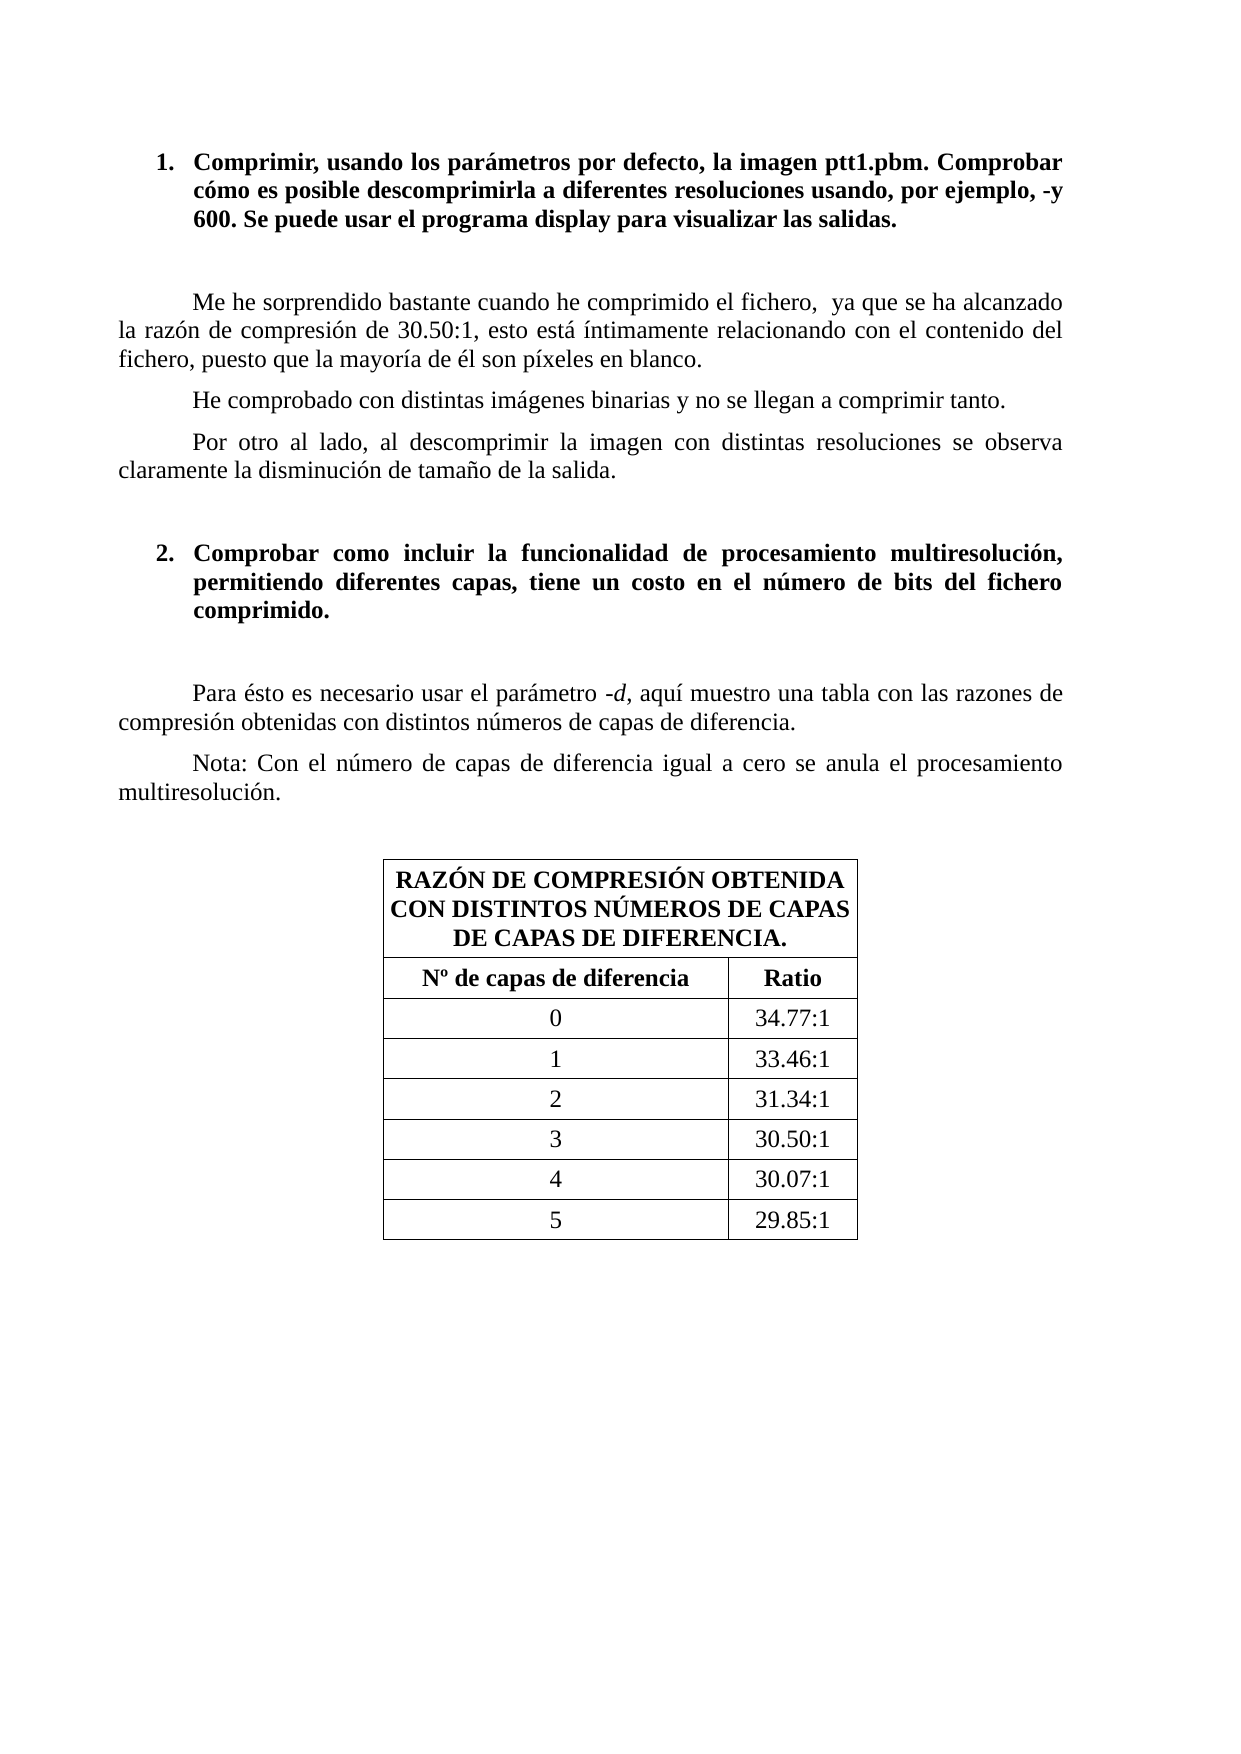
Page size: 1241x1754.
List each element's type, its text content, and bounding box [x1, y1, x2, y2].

table_cell 4 [384, 1160, 728, 1199]
text He comprobado con distintas imágenes binarias y no se llegan a comprimir tanto. [118, 386, 1064, 414]
text Por otro al lado, al descomprimir la imagen con distintas resoluciones se observa claramente la disminución de tamaño de la salida. [118, 427, 1064, 484]
text Para ésto es necesario usar el parámetro -d, aquí muestro una tabla con las razones de compresión obtenidas con distintos números de capas de diferencia. [118, 678, 1064, 736]
table_cell 5 [384, 1200, 728, 1239]
table_cell Ratio [729, 958, 857, 997]
table_cell 34.77:1 [729, 999, 857, 1038]
table_cell 30.07:1 [729, 1160, 857, 1199]
table_cell 30.50:1 [729, 1120, 857, 1159]
list Comprimir, usando los parámetros por defecto, la imagen ptt1.pbm. Comprobar cómo es posible descomprimirla a diferentes resoluciones usando, por ejemplo, -y 600. Se puede usar el programa display para visualizar las salidas. [156, 147, 1064, 233]
list Comprobar como incluir la funcionalidad de procesamiento multiresolución, permitiendo diferentes capas, tiene un costo en el número de bits del fichero comprimido. [156, 538, 1064, 624]
table_cell 2 [384, 1079, 728, 1118]
table_cell 0 [384, 999, 728, 1038]
table_cell 33.46:1 [729, 1039, 857, 1078]
table_cell Nº de capas de diferencia [384, 958, 728, 997]
table_header RAZÓN DE COMPRESIÓN OBTENIDA CON DISTINTOS NÚMEROS DE CAPAS DE CAPAS DE DIFERENCIA. [384, 860, 857, 957]
text Me he sorprendido bastante cuando he comprimido el fichero, ya que se ha alcanzado la razón de compresión de 30.50:1, esto está íntimamente relacionando con el contenido del fichero, puesto que la mayoría de él son píxeles en blanco. [118, 287, 1064, 373]
table_cell 3 [384, 1120, 728, 1159]
table_cell 29.85:1 [729, 1200, 857, 1239]
table_cell 1 [384, 1039, 728, 1078]
text Nota: Con el número de capas de diferencia igual a cero se anula el procesamiento multiresolución. [118, 748, 1064, 806]
table_cell 31.34:1 [729, 1079, 857, 1118]
